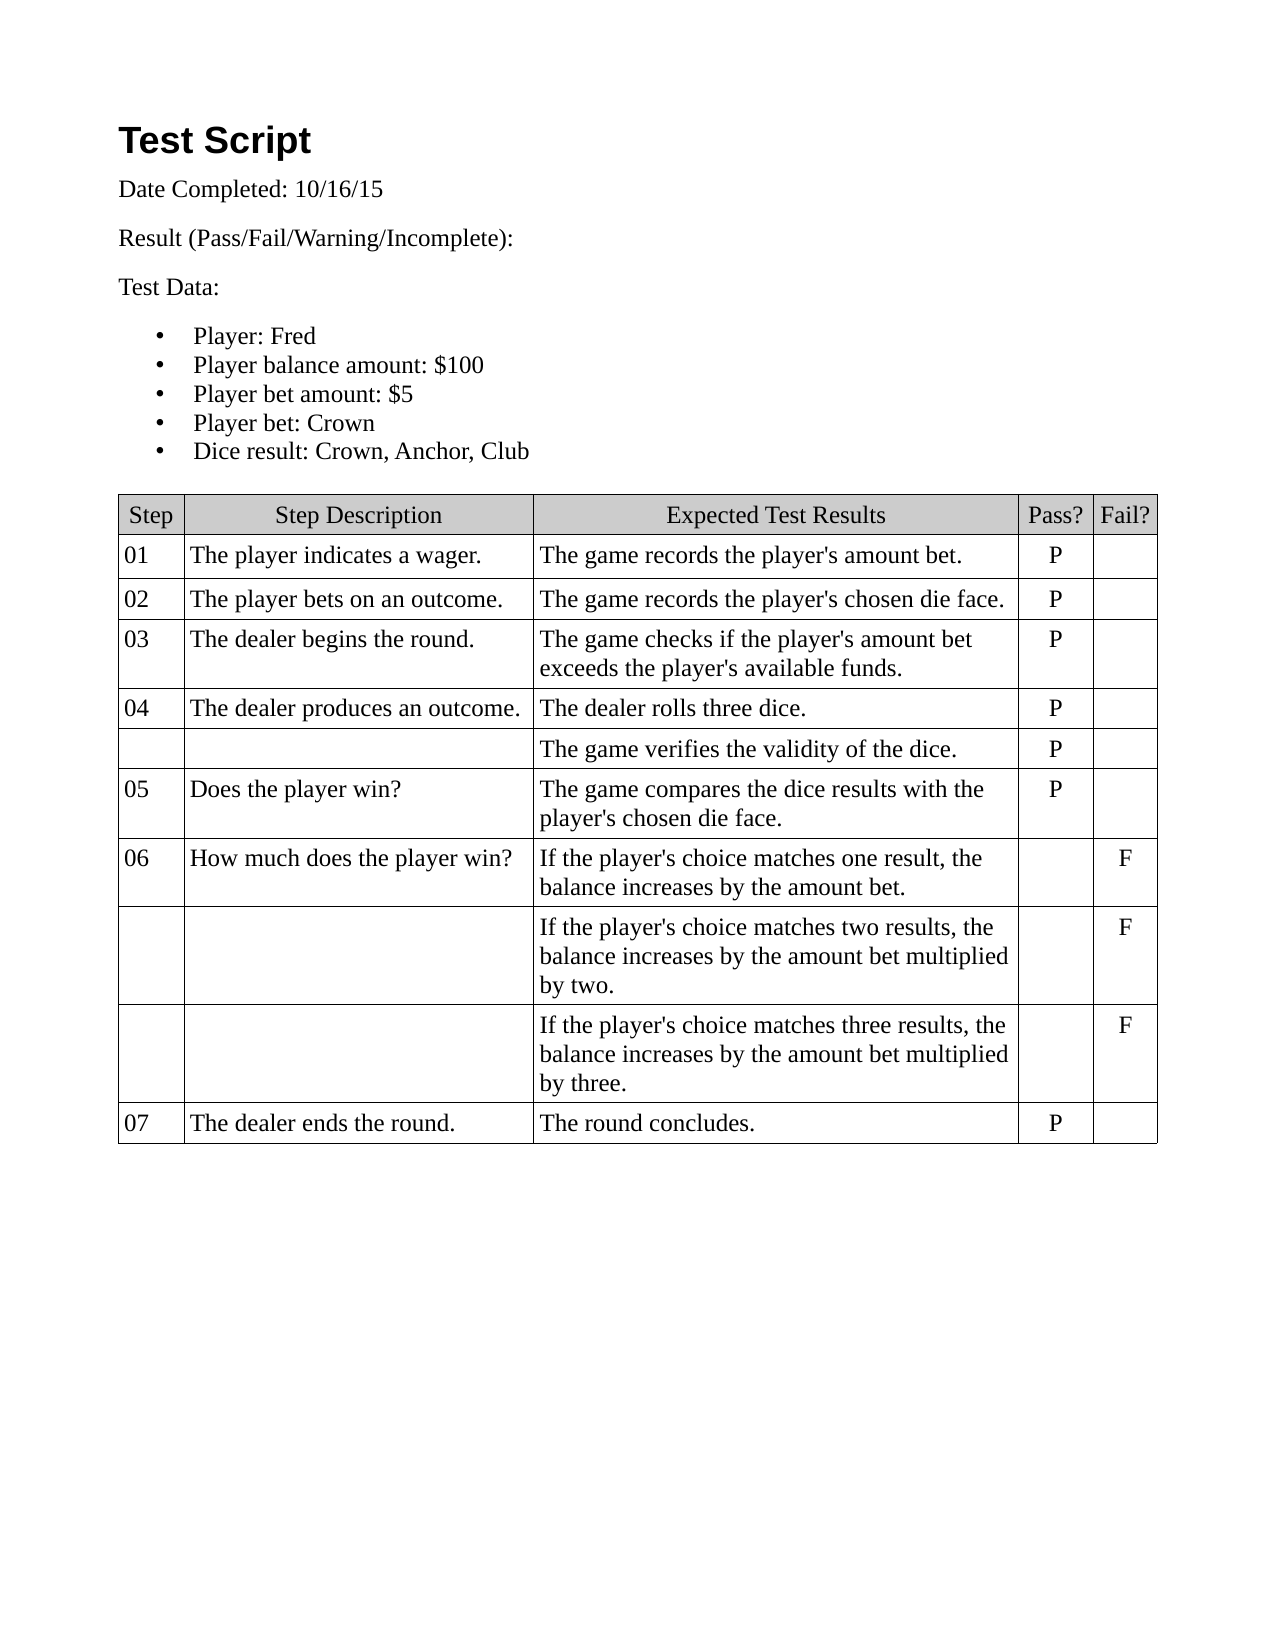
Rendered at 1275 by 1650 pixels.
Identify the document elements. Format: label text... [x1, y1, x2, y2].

subtitle Test Script [118, 118, 1157, 162]
table_cell [185, 1005, 533, 1102]
table_cell [185, 729, 533, 768]
list Player: Fred [156, 321, 1157, 350]
table_cell The game compares the dice results with the player's chosen die face. [534, 769, 1018, 837]
table_header Step Description [185, 495, 533, 534]
table_cell P [1019, 769, 1093, 837]
table_cell 04 [119, 689, 184, 728]
table_cell 02 [119, 579, 184, 619]
table_cell [119, 1005, 184, 1102]
table_header Fail? [1094, 495, 1157, 534]
text Result (Pass/Fail/Warning/Incomplete): [118, 223, 1157, 252]
list Player bet amount: $5 [156, 379, 1157, 408]
table_cell P [1019, 729, 1093, 768]
table_header Pass? [1019, 495, 1093, 534]
table_cell F [1094, 907, 1157, 1004]
table_cell How much does the player win? [185, 839, 533, 906]
table_cell The game checks if the player's amount bet exceeds the player's available funds. [534, 620, 1018, 688]
table_cell The player indicates a wager. [185, 535, 533, 578]
table_cell [1019, 839, 1093, 906]
table_cell F [1094, 839, 1157, 906]
table_cell The dealer begins the round. [185, 620, 533, 688]
table_cell The game records the player's amount bet. [534, 535, 1018, 578]
table_cell The game verifies the validity of the dice. [534, 729, 1018, 768]
table_cell [185, 907, 533, 1004]
table_cell P [1019, 535, 1093, 578]
table_cell The game records the player's chosen die face. [534, 579, 1018, 619]
table_cell The dealer produces an outcome. [185, 689, 533, 728]
table_cell [1019, 907, 1093, 1004]
table_cell [1094, 579, 1157, 619]
table_cell [1019, 1005, 1093, 1102]
table_cell 06 [119, 839, 184, 906]
table_header Expected Test Results [534, 495, 1018, 534]
table_cell Does the player win? [185, 769, 533, 837]
table_cell The dealer ends the round. [185, 1103, 533, 1142]
table_cell P [1019, 1103, 1093, 1142]
table_header Step [119, 495, 184, 534]
table_cell If the player's choice matches one result, the balance increases by the amount bet. [534, 839, 1018, 906]
table_cell [1094, 535, 1157, 578]
table_cell The round concludes. [534, 1103, 1018, 1142]
table_cell [1094, 689, 1157, 728]
table_cell 07 [119, 1103, 184, 1142]
list Player balance amount: $100 [156, 350, 1157, 379]
table_cell F [1094, 1005, 1157, 1102]
table_cell P [1019, 689, 1093, 728]
table_cell If the player's choice matches two results, the balance increases by the amount bet multiplied by two. [534, 907, 1018, 1004]
table_cell The player bets on an outcome. [185, 579, 533, 619]
table_cell 01 [119, 535, 184, 578]
table_cell P [1019, 579, 1093, 619]
table_cell [1094, 769, 1157, 837]
table_cell The dealer rolls three dice. [534, 689, 1018, 728]
table_cell [119, 907, 184, 1004]
table_cell P [1019, 620, 1093, 688]
table_cell [1094, 1103, 1157, 1142]
table_cell 03 [119, 620, 184, 688]
table_cell [1094, 729, 1157, 768]
table_cell If the player's choice matches three results, the balance increases by the amount bet multiplied by three. [534, 1005, 1018, 1102]
list Player bet: Crown [156, 408, 1157, 436]
table_cell 05 [119, 769, 184, 837]
table_cell [1094, 620, 1157, 688]
table_cell [119, 729, 184, 768]
list Dice result: Crown, Anchor, Club [156, 436, 1157, 465]
text Date Completed: 10/16/15 [118, 174, 1157, 203]
text Test Data: [118, 272, 1157, 301]
